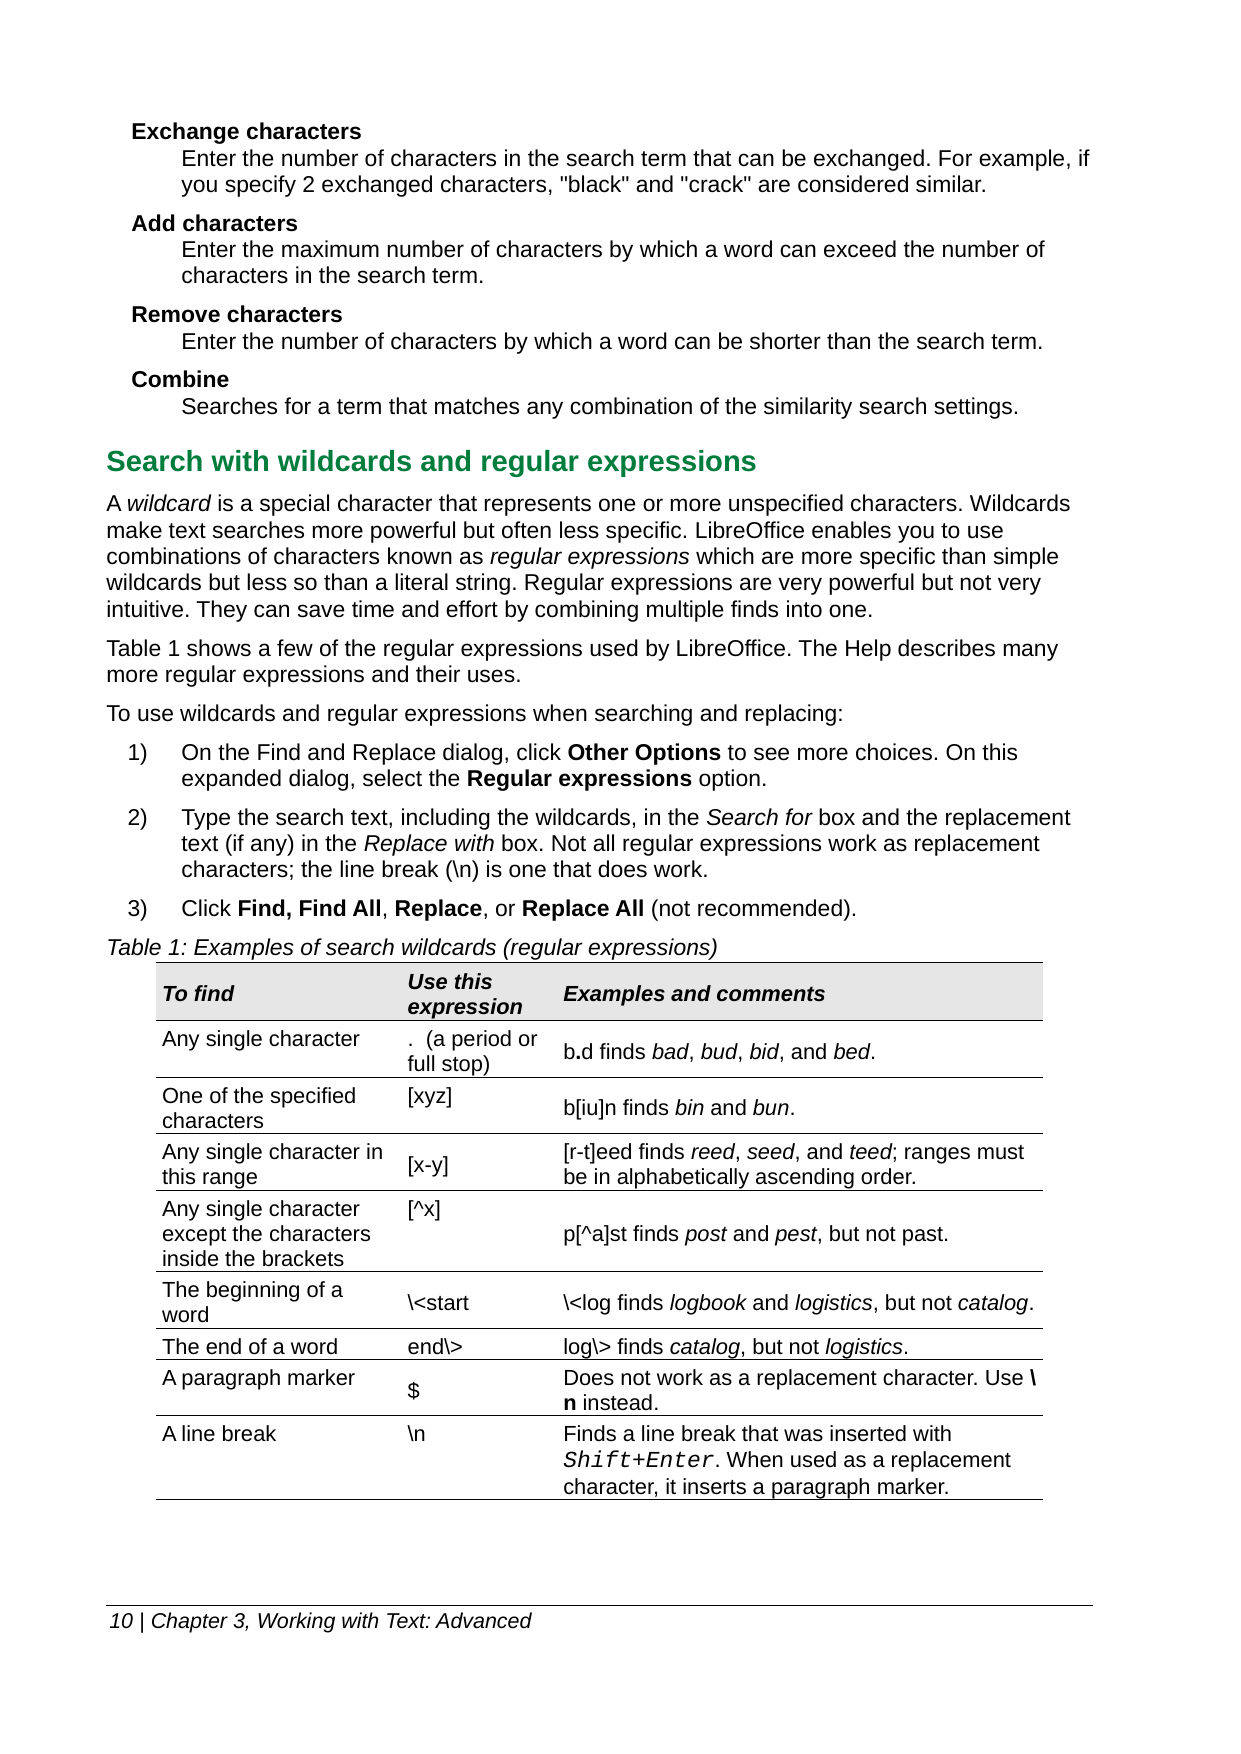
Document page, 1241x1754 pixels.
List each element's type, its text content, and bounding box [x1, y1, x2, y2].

table_cell The end of a word [156, 1329, 401, 1359]
list Click Find, Find All, Replace, or Replace All (not recommended). [148, 895, 1093, 922]
table_cell A line break [156, 1416, 401, 1499]
table_cell Does not work as a replacement character. Use \n instead. [557, 1360, 1043, 1415]
text Searches for a term that matches any combination of the similarity search settings. [181, 393, 1093, 419]
table_cell [x-y] [401, 1134, 557, 1189]
table_cell log\> finds catalog, but not logistics. [557, 1329, 1043, 1359]
text Table 1 shows a few of the regular expressions used by LibreOffice. The Help describes many more regular expressions and their uses. [106, 634, 1093, 687]
table_cell Any single character in this range [156, 1134, 401, 1189]
subtitle Search with wildcards and regular expressions [106, 444, 1093, 478]
text Combine [131, 366, 1093, 393]
text Remove characters [131, 301, 1093, 328]
table_cell [r-t]eed finds reed, seed, and teed; ranges must be in alphabetically ascending order. [557, 1134, 1043, 1189]
table_cell \<log finds logbook and logistics, but not catalog. [557, 1272, 1043, 1328]
list On the Find and Replace dialog, click Other Options to see more choices. On this expanded dialog, select the Regular expressions option. [148, 738, 1093, 791]
list Type the search text, including the wildcards, in the Search for box and the replacement text (if any) in the Replace with box. Not all regular expressions work as replacement characters; the line break (\n) is one that does work. [148, 804, 1093, 883]
list To use wildcards and regular expressions when searching and replacing: [106, 700, 1093, 726]
table_cell [xyz] [401, 1078, 557, 1133]
text Enter the number of characters in the search term that can be exchanged. For example, if you specify 2 exchanged characters, "black" and "crack" are considered similar. [181, 144, 1093, 197]
table_cell b.d finds bad, bud, bid, and bed. [557, 1021, 1043, 1077]
table_cell Any single character [156, 1021, 401, 1077]
table_cell \n [401, 1416, 557, 1499]
text Enter the number of characters by which a word can be shorter than the search term. [181, 328, 1093, 354]
table_cell Any single character except the characters inside the brackets [156, 1191, 401, 1271]
text Enter the maximum number of characters by which a word can exceed the number of characters in the search term. [181, 236, 1093, 289]
table_cell end\> [401, 1329, 557, 1359]
table_cell b[iu]n finds bin and bun. [557, 1078, 1043, 1133]
table_header To find [156, 963, 401, 1020]
table_cell . (a period or full stop) [401, 1021, 557, 1077]
table_cell The beginning of a word [156, 1272, 401, 1328]
table_cell Finds a line break that was inserted with Shift+Enter. When used as a replacement character, it inserts a paragraph marker. [557, 1416, 1043, 1499]
table_cell \<start [401, 1272, 557, 1328]
table_cell [^x] [401, 1191, 557, 1271]
list Table 1: Examples of search wildcards (regular expressions) [106, 934, 1093, 961]
table_cell A paragraph marker [156, 1360, 401, 1415]
table_cell p[^a]st finds post and pest, but not past. [557, 1191, 1043, 1271]
table_cell One of the specified characters [156, 1078, 401, 1133]
table_cell $ [401, 1360, 557, 1415]
table_header Examples and comments [557, 963, 1043, 1020]
text Add characters [131, 210, 1093, 236]
table_header Use this expression [401, 963, 557, 1020]
text Exchange characters [131, 118, 1093, 144]
text A wildcard is a special character that represents one or more unspecified characters. Wildcards make text searches more powerful but often less specific. LibreOffice enables you to use combinations of characters known as regular expressions which are more specific than simple wildcards but less so than a literal string. Regular expressions are very powerful but not very intuitive. They can save time and effort by combining multiple finds into one. [106, 490, 1093, 622]
